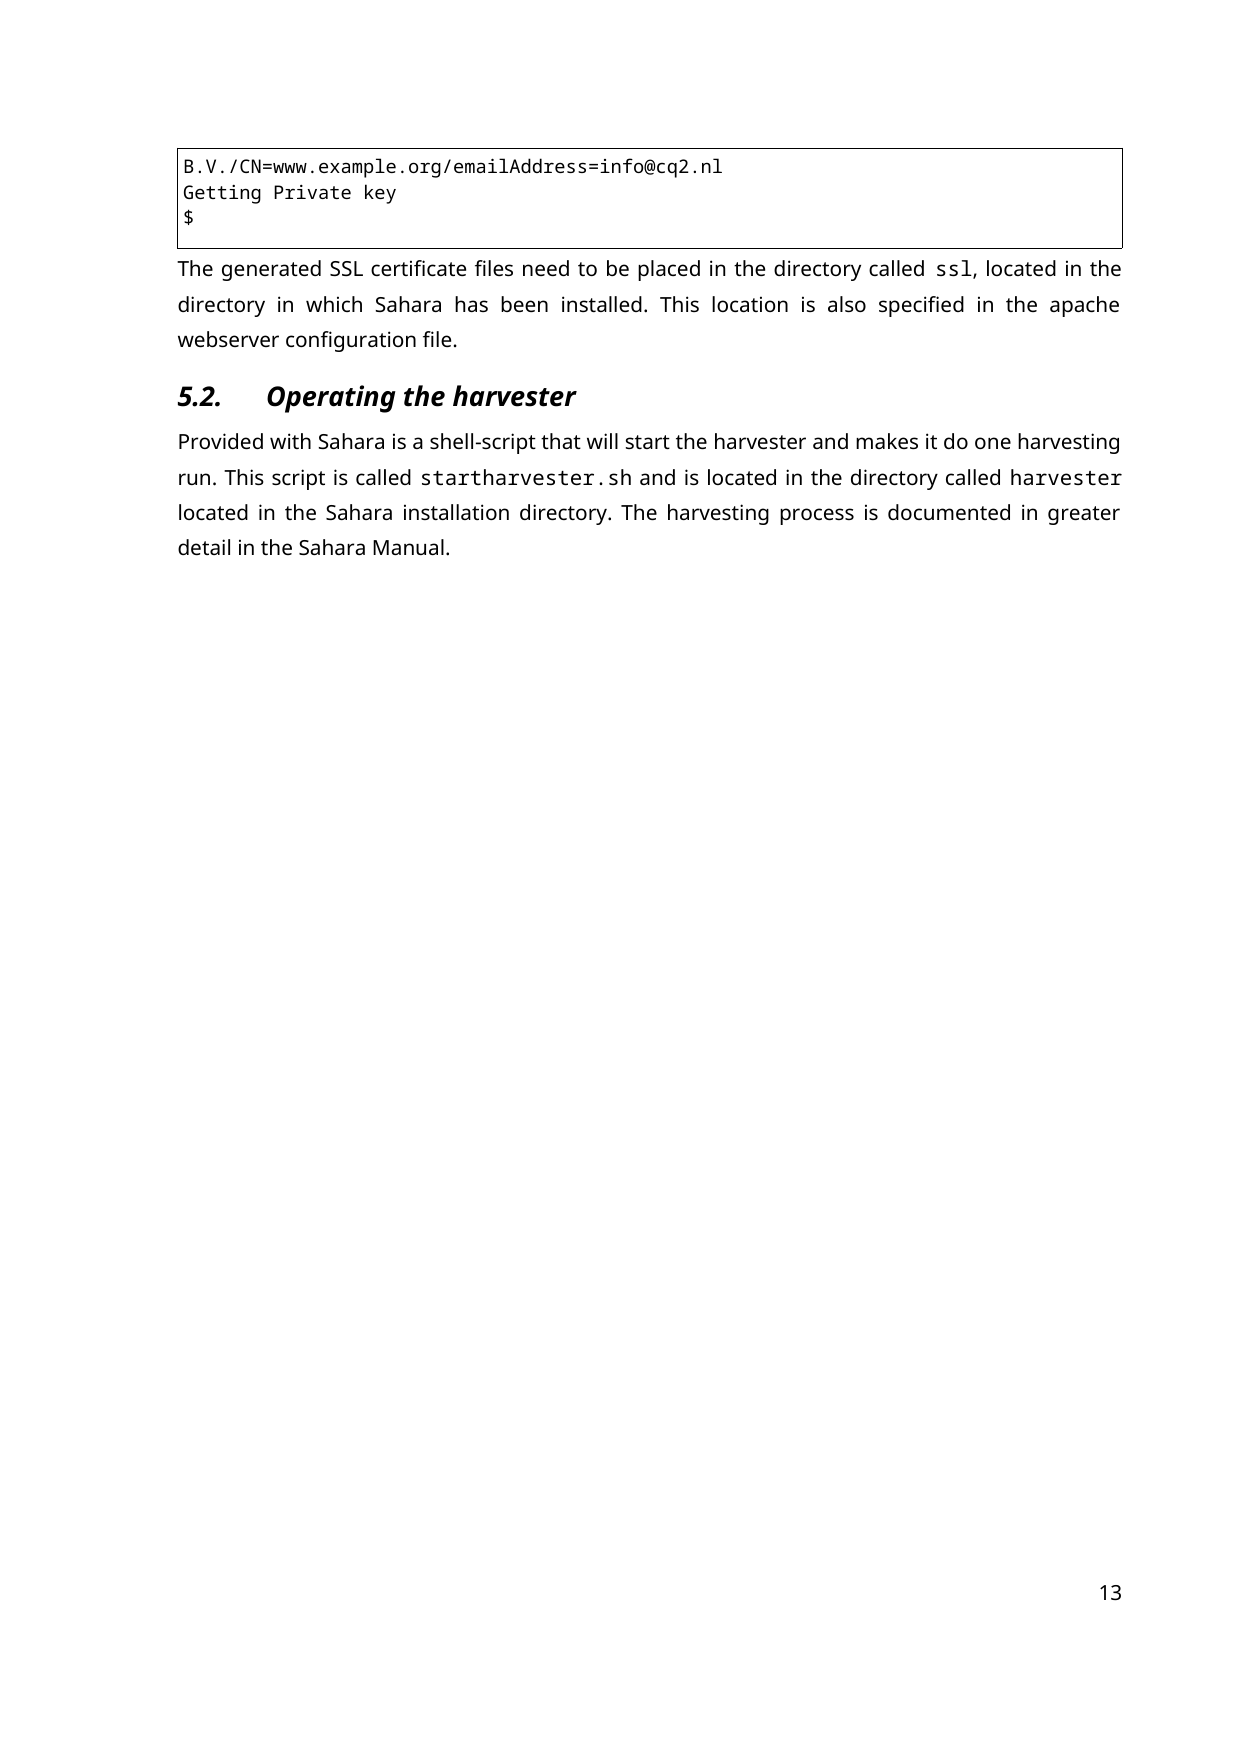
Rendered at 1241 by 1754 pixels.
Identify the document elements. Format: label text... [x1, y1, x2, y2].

subtitle Operating the harvester [177, 377, 1122, 414]
text Provided with Sahara is a shell-script that will start the harvester and makes it do one harvesting run. This script is called startharvester.sh and is located in the directory called harvester located in the Sahara installation directory. The harvesting process is documented in greater detail in the Sahara Manual. [177, 420, 1122, 562]
table_header B.V./CN=www.example.org/emailAddress=info@cq2.nl Getting Private key $ [178, 149, 1122, 247]
text The generated SSL certificate files need to be placed in the directory called ssl, located in the directory in which Sahara has been installed. This location is also specified in the apache webserver configuration file. [177, 249, 1122, 354]
